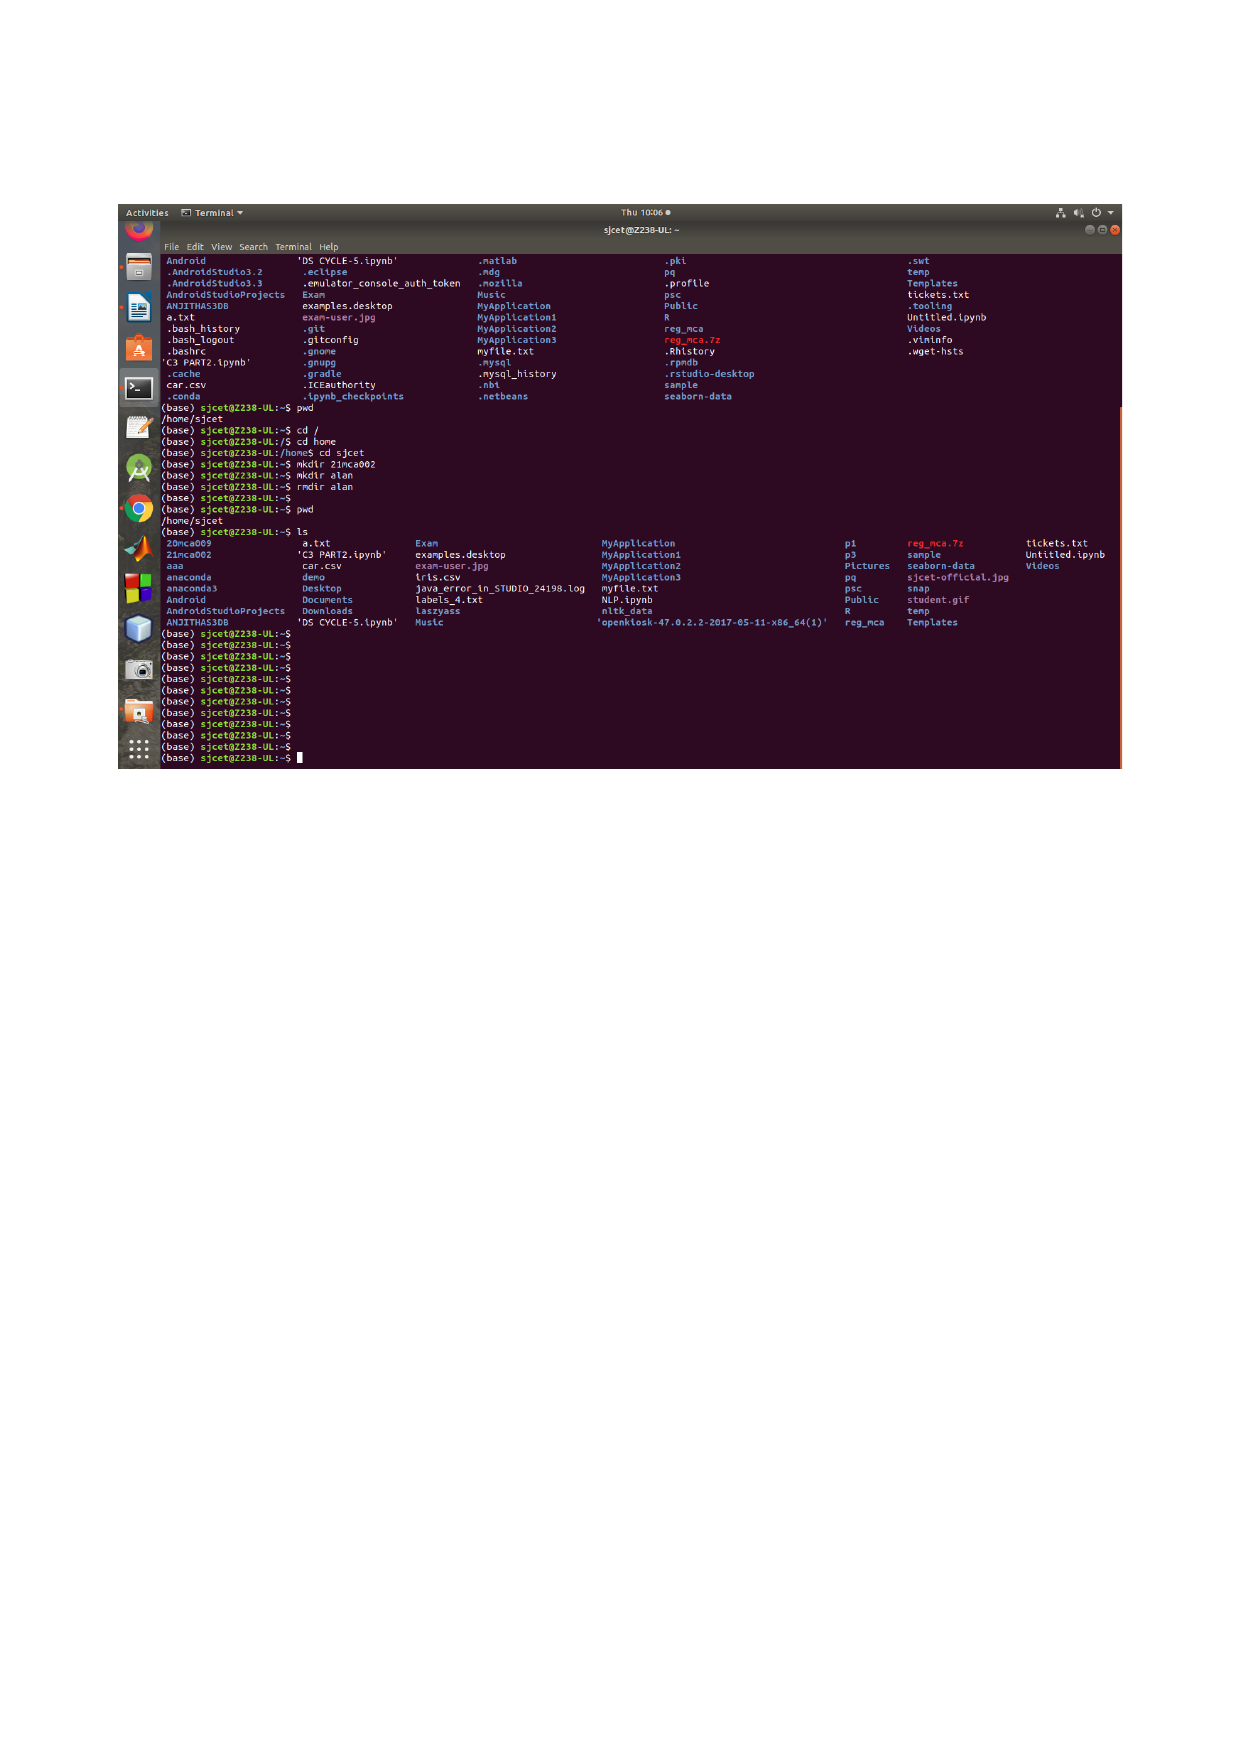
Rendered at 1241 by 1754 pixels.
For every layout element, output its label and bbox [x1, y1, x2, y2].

picture [118, 204, 1123, 769]
